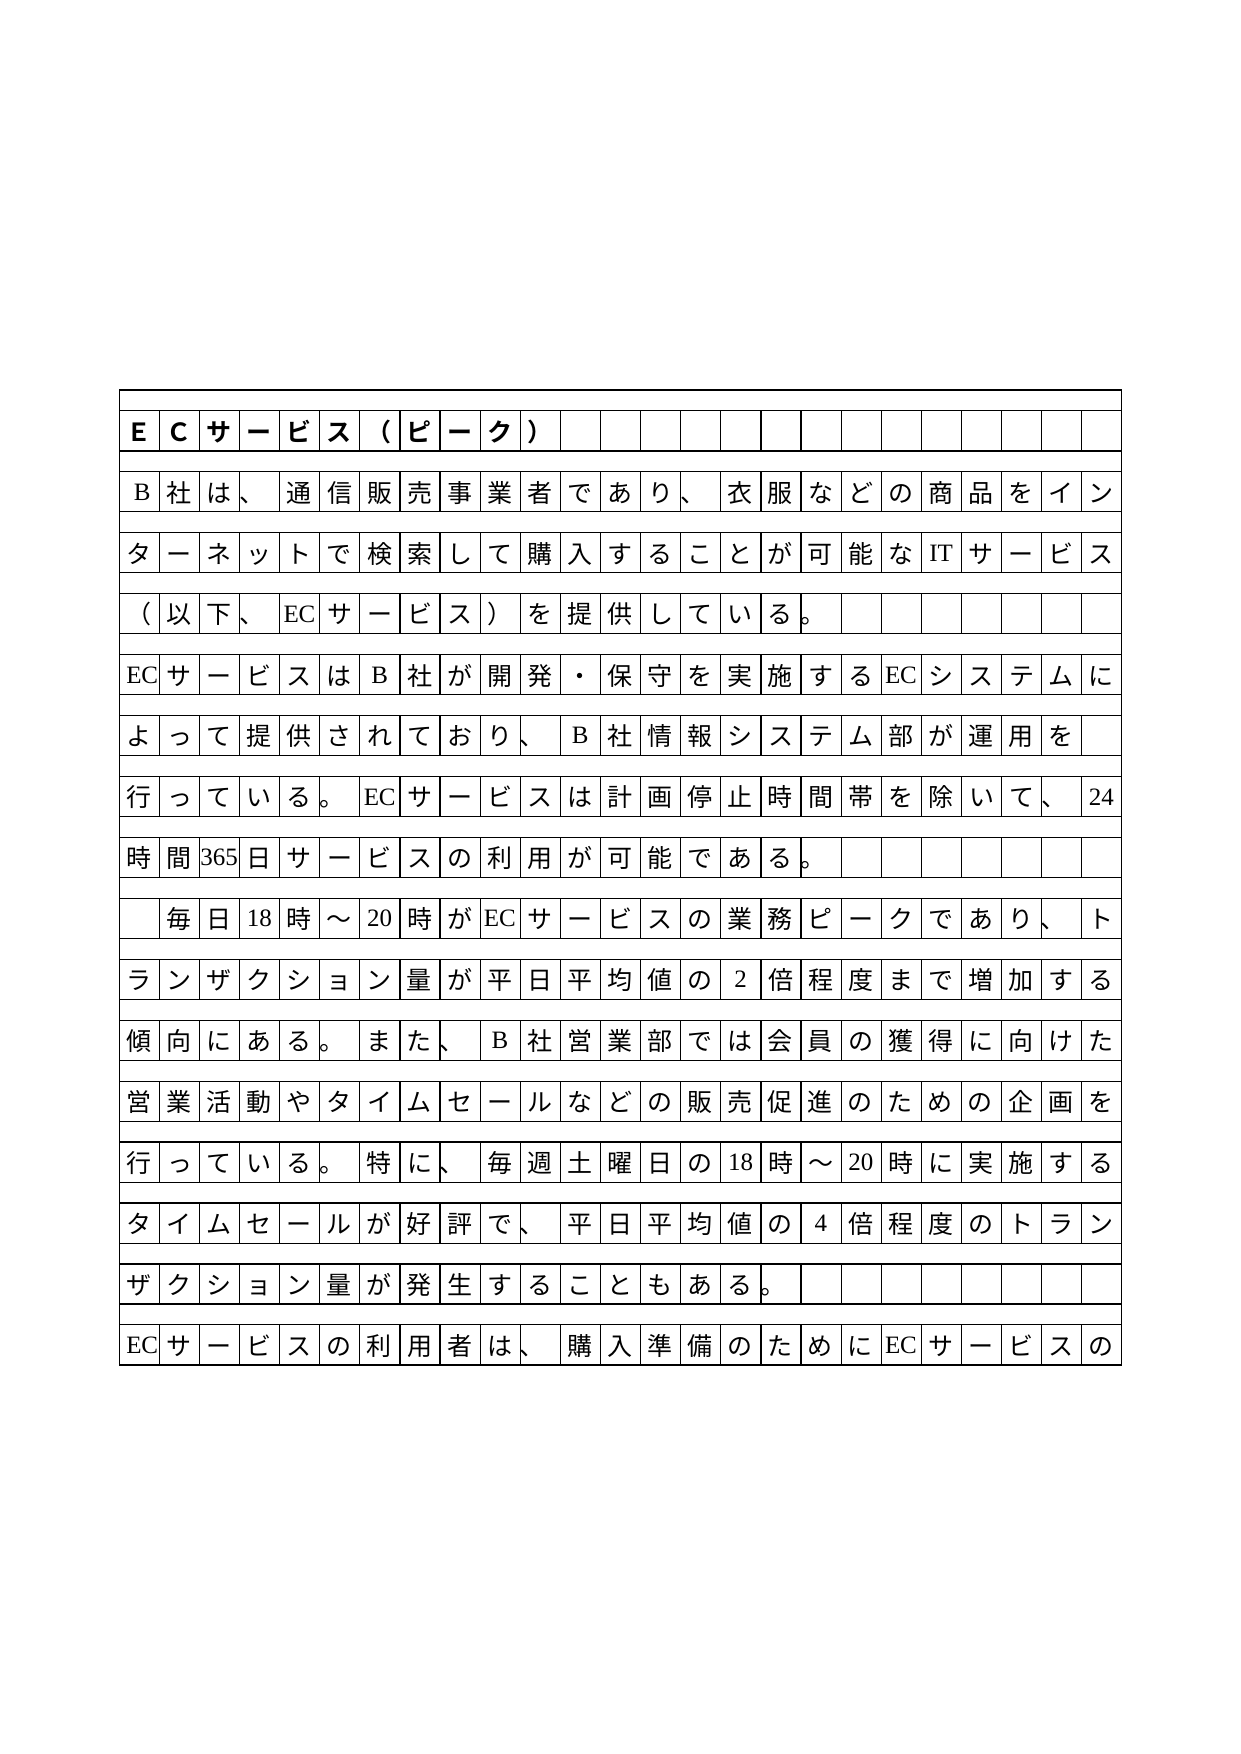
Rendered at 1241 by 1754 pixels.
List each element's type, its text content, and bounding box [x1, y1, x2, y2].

text B社は、通信販売事業者であり、衣服などの商品をインターネットで検索して購入することが可能なITサービス（以下、ECサービス）を提供している。 [681, 533, 720, 572]
text B社は、通信販売事業者であり、衣服などの商品をインターネットで検索して購入することが可能なITサービス（以下、ECサービス）を提供している。 [360, 533, 399, 572]
text B社は、通信販売事業者であり、衣服などの商品をインターネットで検索して購入することが可能なITサービス（以下、ECサービス）を提供している。 [521, 472, 560, 511]
text ECサービスはB社が開発・保守を実施するECシステムによって提供されており、B社情報システム部が運用を行っている。ECサービスは計画停止時間帯を除いて、24時間365日サービスの利用が可能である。 [120, 756, 1121, 776]
text B社は、通信販売事業者であり、衣服などの商品をインターネットで検索して購入することが可能なITサービス（以下、ECサービス）を提供している。 [842, 594, 881, 633]
text [1082, 411, 1121, 450]
text Ｃ [160, 411, 199, 450]
text [842, 411, 881, 450]
text B社は、通信販売事業者であり、衣服などの商品をインターネットで検索して購入することが可能なITサービス（以下、ECサービス）を提供している。 [521, 594, 560, 633]
text B社は、通信販売事業者であり、衣服などの商品をインターネットで検索して購入することが可能なITサービス（以下、ECサービス）を提供している。 [240, 472, 279, 511]
text B社は、通信販売事業者であり、衣服などの商品をインターネットで検索して購入することが可能なITサービス（以下、ECサービス）を提供している。 [922, 472, 961, 511]
text [721, 411, 760, 450]
text B社は、通信販売事業者であり、衣服などの商品をインターネットで検索して購入することが可能なITサービス（以下、ECサービス）を提供している。 [601, 533, 640, 572]
text B社は、通信販売事業者であり、衣服などの商品をインターネットで検索して購入することが可能なITサービス（以下、ECサービス）を提供している。 [922, 594, 961, 633]
text B社は、通信販売事業者であり、衣服などの商品をインターネットで検索して購入することが可能なITサービス（以下、ECサービス）を提供している。 [681, 594, 720, 633]
text ビ [280, 411, 319, 450]
text B社は、通信販売事業者であり、衣服などの商品をインターネットで検索して購入することが可能なITサービス（以下、ECサービス）を提供している。 [401, 594, 439, 633]
text B社は、通信販売事業者であり、衣服などの商品をインターネットで検索して購入することが可能なITサービス（以下、ECサービス）を提供している。 [1082, 472, 1121, 511]
text [962, 411, 1001, 450]
text 毎日18時～20時がECサービスの業務ピークであり、トランザクション量が平日平均値の2倍程度まで増加する傾向にある。また、B社営業部では会員の獲得に向けた営業活動やタイムセールなどの販売促進のための企画を行っている。特に、毎週土曜日の18時～20時に実施するタイムセールが好評で、平日平均値の4倍程度のトランザクション量が発生することもある。 [120, 878, 1121, 898]
text B社は、通信販売事業者であり、衣服などの商品をインターネットで検索して購入することが可能なITサービス（以下、ECサービス）を提供している。 [962, 472, 1001, 511]
text B社は、通信販売事業者であり、衣服などの商品をインターネットで検索して購入することが可能なITサービス（以下、ECサービス）を提供している。 [481, 594, 520, 633]
text [561, 411, 600, 450]
text B社は、通信販売事業者であり、衣服などの商品をインターネットで検索して購入することが可能なITサービス（以下、ECサービス）を提供している。 [561, 594, 600, 633]
text B社は、通信販売事業者であり、衣服などの商品をインターネットで検索して購入することが可能なITサービス（以下、ECサービス）を提供している。 [280, 594, 319, 633]
text B社は、通信販売事業者であり、衣服などの商品をインターネットで検索して購入することが可能なITサービス（以下、ECサービス）を提供している。 [882, 472, 921, 511]
text B社は、通信販売事業者であり、衣服などの商品をインターネットで検索して購入することが可能なITサービス（以下、ECサービス）を提供している。 [360, 594, 399, 633]
text B社は、通信販売事業者であり、衣服などの商品をインターネットで検索して購入することが可能なITサービス（以下、ECサービス）を提供している。 [200, 533, 239, 572]
text B社は、通信販売事業者であり、衣服などの商品をインターネットで検索して購入することが可能なITサービス（以下、ECサービス）を提供している。 [1042, 472, 1081, 511]
text B社は、通信販売事業者であり、衣服などの商品をインターネットで検索して購入することが可能なITサービス（以下、ECサービス）を提供している。 [360, 472, 399, 511]
text B社は、通信販売事業者であり、衣服などの商品をインターネットで検索して購入することが可能なITサービス（以下、ECサービス）を提供している。 [802, 594, 841, 633]
text B社は、通信販売事業者であり、衣服などの商品をインターネットで検索して購入することが可能なITサービス（以下、ECサービス）を提供している。 [1002, 533, 1041, 572]
text サ [200, 411, 239, 450]
text （ [360, 411, 399, 450]
text B社は、通信販売事業者であり、衣服などの商品をインターネットで検索して購入することが可能なITサービス（以下、ECサービス）を提供している。 [762, 533, 800, 572]
text B社は、通信販売事業者であり、衣服などの商品をインターネットで検索して購入することが可能なITサービス（以下、ECサービス）を提供している。 [401, 472, 439, 511]
text B社は、通信販売事業者であり、衣服などの商品をインターネットで検索して購入することが可能なITサービス（以下、ECサービス）を提供している。 [641, 472, 680, 511]
text [762, 411, 800, 450]
text B社は、通信販売事業者であり、衣服などの商品をインターネットで検索して購入することが可能なITサービス（以下、ECサービス）を提供している。 [120, 452, 1121, 471]
text B社は、通信販売事業者であり、衣服などの商品をインターネットで検索して購入することが可能なITサービス（以下、ECサービス）を提供している。 [200, 594, 239, 633]
text B社は、通信販売事業者であり、衣服などの商品をインターネットで検索して購入することが可能なITサービス（以下、ECサービス）を提供している。 [120, 573, 1121, 593]
text 毎日18時～20時がECサービスの業務ピークであり、トランザクション量が平日平均値の2倍程度まで増加する傾向にある。また、B社営業部では会員の獲得に向けた営業活動やタイムセールなどの販売促進のための企画を行っている。特に、毎週土曜日の18時～20時に実施するタイムセールが好評で、平日平均値の4倍程度のトランザクション量が発生することもある。 [120, 1000, 1121, 1020]
text B社は、通信販売事業者であり、衣服などの商品をインターネットで検索して購入することが可能なITサービス（以下、ECサービス）を提供している。 [601, 594, 640, 633]
text [601, 411, 640, 450]
text B社は、通信販売事業者であり、衣服などの商品をインターネットで検索して購入することが可能なITサービス（以下、ECサービス）を提供している。 [882, 594, 921, 633]
text B社は、通信販売事業者であり、衣服などの商品をインターネットで検索して購入することが可能なITサービス（以下、ECサービス）を提供している。 [240, 533, 279, 572]
text B社は、通信販売事業者であり、衣服などの商品をインターネットで検索して購入することが可能なITサービス（以下、ECサービス）を提供している。 [762, 472, 800, 511]
text ク [481, 411, 520, 450]
text B社は、通信販売事業者であり、衣服などの商品をインターネットで検索して購入することが可能なITサービス（以下、ECサービス）を提供している。 [601, 472, 640, 511]
text [882, 411, 921, 450]
text B社は、通信販売事業者であり、衣服などの商品をインターネットで検索して購入することが可能なITサービス（以下、ECサービス）を提供している。 [280, 533, 319, 572]
text B社は、通信販売事業者であり、衣服などの商品をインターネットで検索して購入することが可能なITサービス（以下、ECサービス）を提供している。 [441, 594, 480, 633]
text [1042, 411, 1081, 450]
text [681, 411, 720, 450]
text B社は、通信販売事業者であり、衣服などの商品をインターネットで検索して購入することが可能なITサービス（以下、ECサービス）を提供している。 [120, 512, 1121, 532]
text B社は、通信販売事業者であり、衣服などの商品をインターネットで検索して購入することが可能なITサービス（以下、ECサービス）を提供している。 [1042, 594, 1081, 633]
text ECサービスの利用者は、購入準備のためにECサービスの商品ページを見て回る。このようなウィンドウショッピング的な行動と購入履歴を分析して、新商品の開発につなげるための販売データ分析機能が存在している。 [120, 1305, 1121, 1324]
text B社は、通信販売事業者であり、衣服などの商品をインターネットで検索して購入することが可能なITサービス（以下、ECサービス）を提供している。 [842, 533, 881, 572]
text 毎日18時～20時がECサービスの業務ピークであり、トランザクション量が平日平均値の2倍程度まで増加する傾向にある。また、B社営業部では会員の獲得に向けた営業活動やタイムセールなどの販売促進のための企画を行っている。特に、毎週土曜日の18時～20時に実施するタイムセールが好評で、平日平均値の4倍程度のトランザクション量が発生することもある。 [120, 1244, 1121, 1263]
text [922, 411, 961, 450]
text ピ [401, 411, 439, 450]
text B社は、通信販売事業者であり、衣服などの商品をインターネットで検索して購入することが可能なITサービス（以下、ECサービス）を提供している。 [882, 533, 921, 572]
text B社は、通信販売事業者であり、衣服などの商品をインターネットで検索して購入することが可能なITサービス（以下、ECサービス）を提供している。 [481, 533, 520, 572]
text B社は、通信販売事業者であり、衣服などの商品をインターネットで検索して購入することが可能なITサービス（以下、ECサービス）を提供している。 [240, 594, 279, 633]
text B社は、通信販売事業者であり、衣服などの商品をインターネットで検索して購入することが可能なITサービス（以下、ECサービス）を提供している。 [120, 533, 159, 572]
text B社は、通信販売事業者であり、衣服などの商品をインターネットで検索して購入することが可能なITサービス（以下、ECサービス）を提供している。 [441, 472, 480, 511]
text B社は、通信販売事業者であり、衣服などの商品をインターネットで検索して購入することが可能なITサービス（以下、ECサービス）を提供している。 [1002, 472, 1041, 511]
text ECサービスはB社が開発・保守を実施するECシステムによって提供されており、B社情報システム部が運用を行っている。ECサービスは計画停止時間帯を除いて、24時間365日サービスの利用が可能である。 [120, 634, 1121, 654]
text B社は、通信販売事業者であり、衣服などの商品をインターネットで検索して購入することが可能なITサービス（以下、ECサービス）を提供している。 [200, 472, 239, 511]
text ー [240, 411, 279, 450]
text B社は、通信販売事業者であり、衣服などの商品をインターネットで検索して購入することが可能なITサービス（以下、ECサービス）を提供している。 [561, 472, 600, 511]
text [120, 391, 1121, 410]
text B社は、通信販売事業者であり、衣服などの商品をインターネットで検索して購入することが可能なITサービス（以下、ECサービス）を提供している。 [721, 533, 760, 572]
text B社は、通信販売事業者であり、衣服などの商品をインターネットで検索して購入することが可能なITサービス（以下、ECサービス）を提供している。 [1082, 533, 1121, 572]
text B社は、通信販売事業者であり、衣服などの商品をインターネットで検索して購入することが可能なITサービス（以下、ECサービス）を提供している。 [1082, 594, 1121, 633]
text B社は、通信販売事業者であり、衣服などの商品をインターネットで検索して購入することが可能なITサービス（以下、ECサービス）を提供している。 [1042, 533, 1081, 572]
text ス [320, 411, 359, 450]
text B社は、通信販売事業者であり、衣服などの商品をインターネットで検索して購入することが可能なITサービス（以下、ECサービス）を提供している。 [681, 472, 720, 511]
text B社は、通信販売事業者であり、衣服などの商品をインターネットで検索して購入することが可能なITサービス（以下、ECサービス）を提供している。 [320, 472, 359, 511]
text [641, 411, 680, 450]
text B社は、通信販売事業者であり、衣服などの商品をインターネットで検索して購入することが可能なITサービス（以下、ECサービス）を提供している。 [481, 472, 520, 511]
text ー [441, 411, 480, 450]
text ECサービスはB社が開発・保守を実施するECシステムによって提供されており、B社情報システム部が運用を行っている。ECサービスは計画停止時間帯を除いて、24時間365日サービスの利用が可能である。 [120, 695, 1121, 715]
text ） [521, 411, 560, 450]
text 毎日18時～20時がECサービスの業務ピークであり、トランザクション量が平日平均値の2倍程度まで増加する傾向にある。また、B社営業部では会員の獲得に向けた営業活動やタイムセールなどの販売促進のための企画を行っている。特に、毎週土曜日の18時～20時に実施するタイムセールが好評で、平日平均値の4倍程度のトランザクション量が発生することもある。 [120, 1061, 1121, 1081]
text B社は、通信販売事業者であり、衣服などの商品をインターネットで検索して購入することが可能なITサービス（以下、ECサービス）を提供している。 [160, 533, 199, 572]
text 毎日18時～20時がECサービスの業務ピークであり、トランザクション量が平日平均値の2倍程度まで増加する傾向にある。また、B社営業部では会員の獲得に向けた営業活動やタイムセールなどの販売促進のための企画を行っている。特に、毎週土曜日の18時～20時に実施するタイムセールが好評で、平日平均値の4倍程度のトランザクション量が発生することもある。 [120, 939, 1121, 959]
text B社は、通信販売事業者であり、衣服などの商品をインターネットで検索して購入することが可能なITサービス（以下、ECサービス）を提供している。 [561, 533, 600, 572]
text B社は、通信販売事業者であり、衣服などの商品をインターネットで検索して購入することが可能なITサービス（以下、ECサービス）を提供している。 [962, 594, 1001, 633]
text B社は、通信販売事業者であり、衣服などの商品をインターネットで検索して購入することが可能なITサービス（以下、ECサービス）を提供している。 [401, 533, 439, 572]
text [802, 411, 841, 450]
text B社は、通信販売事業者であり、衣服などの商品をインターネットで検索して購入することが可能なITサービス（以下、ECサービス）を提供している。 [762, 594, 800, 633]
text 毎日18時～20時がECサービスの業務ピークであり、トランザクション量が平日平均値の2倍程度まで増加する傾向にある。また、B社営業部では会員の獲得に向けた営業活動やタイムセールなどの販売促進のための企画を行っている。特に、毎週土曜日の18時～20時に実施するタイムセールが好評で、平日平均値の4倍程度のトランザクション量が発生することもある。 [120, 1183, 1121, 1202]
text B社は、通信販売事業者であり、衣服などの商品をインターネットで検索して購入することが可能なITサービス（以下、ECサービス）を提供している。 [842, 472, 881, 511]
text 毎日18時～20時がECサービスの業務ピークであり、トランザクション量が平日平均値の2倍程度まで増加する傾向にある。また、B社営業部では会員の獲得に向けた営業活動やタイムセールなどの販売促進のための企画を行っている。特に、毎週土曜日の18時～20時に実施するタイムセールが好評で、平日平均値の4倍程度のトランザクション量が発生することもある。 [120, 1122, 1121, 1141]
text B社は、通信販売事業者であり、衣服などの商品をインターネットで検索して購入することが可能なITサービス（以下、ECサービス）を提供している。 [922, 533, 961, 572]
text B社は、通信販売事業者であり、衣服などの商品をインターネットで検索して購入することが可能なITサービス（以下、ECサービス）を提供している。 [521, 533, 560, 572]
text B社は、通信販売事業者であり、衣服などの商品をインターネットで検索して購入することが可能なITサービス（以下、ECサービス）を提供している。 [441, 533, 480, 572]
text B社は、通信販売事業者であり、衣服などの商品をインターネットで検索して購入することが可能なITサービス（以下、ECサービス）を提供している。 [120, 472, 159, 511]
text B社は、通信販売事業者であり、衣服などの商品をインターネットで検索して購入することが可能なITサービス（以下、ECサービス）を提供している。 [721, 472, 760, 511]
text B社は、通信販売事業者であり、衣服などの商品をインターネットで検索して購入することが可能なITサービス（以下、ECサービス）を提供している。 [721, 594, 760, 633]
text B社は、通信販売事業者であり、衣服などの商品をインターネットで検索して購入することが可能なITサービス（以下、ECサービス）を提供している。 [802, 533, 841, 572]
text B社は、通信販売事業者であり、衣服などの商品をインターネットで検索して購入することが可能なITサービス（以下、ECサービス）を提供している。 [320, 594, 359, 633]
text B社は、通信販売事業者であり、衣服などの商品をインターネットで検索して購入することが可能なITサービス（以下、ECサービス）を提供している。 [802, 472, 841, 511]
text B社は、通信販売事業者であり、衣服などの商品をインターネットで検索して購入することが可能なITサービス（以下、ECサービス）を提供している。 [120, 594, 159, 633]
text B社は、通信販売事業者であり、衣服などの商品をインターネットで検索して購入することが可能なITサービス（以下、ECサービス）を提供している。 [962, 533, 1001, 572]
text B社は、通信販売事業者であり、衣服などの商品をインターネットで検索して購入することが可能なITサービス（以下、ECサービス）を提供している。 [160, 472, 199, 511]
text B社は、通信販売事業者であり、衣服などの商品をインターネットで検索して購入することが可能なITサービス（以下、ECサービス）を提供している。 [641, 533, 680, 572]
text B社は、通信販売事業者であり、衣服などの商品をインターネットで検索して購入することが可能なITサービス（以下、ECサービス）を提供している。 [1002, 594, 1041, 633]
text ECサービスはB社が開発・保守を実施するECシステムによって提供されており、B社情報システム部が運用を行っている。ECサービスは計画停止時間帯を除いて、24時間365日サービスの利用が可能である。 [120, 817, 1121, 837]
text [1002, 411, 1041, 450]
text B社は、通信販売事業者であり、衣服などの商品をインターネットで検索して購入することが可能なITサービス（以下、ECサービス）を提供している。 [160, 594, 199, 633]
text Ｅ [120, 411, 159, 450]
text B社は、通信販売事業者であり、衣服などの商品をインターネットで検索して購入することが可能なITサービス（以下、ECサービス）を提供している。 [280, 472, 319, 511]
text B社は、通信販売事業者であり、衣服などの商品をインターネットで検索して購入することが可能なITサービス（以下、ECサービス）を提供している。 [641, 594, 680, 633]
text B社は、通信販売事業者であり、衣服などの商品をインターネットで検索して購入することが可能なITサービス（以下、ECサービス）を提供している。 [320, 533, 359, 572]
